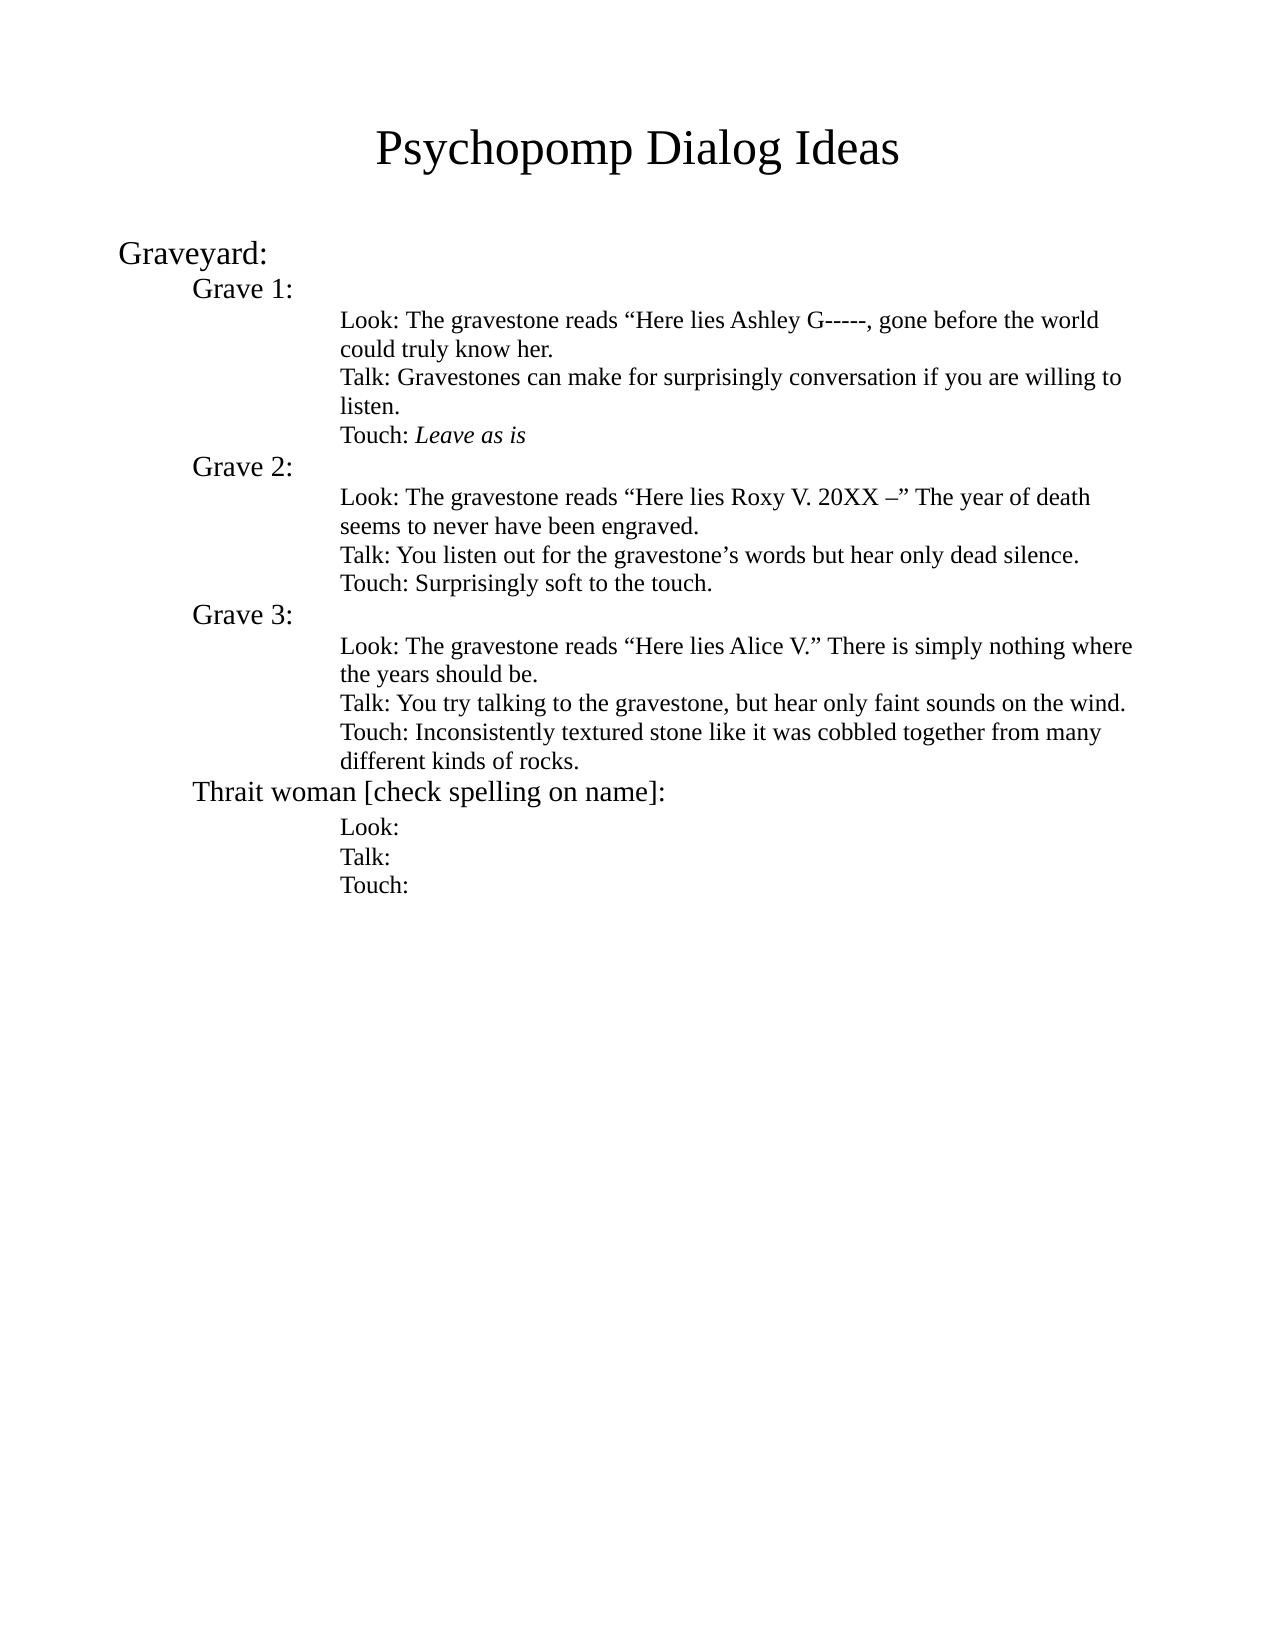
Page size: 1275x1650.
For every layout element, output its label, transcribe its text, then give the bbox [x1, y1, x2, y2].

text Look: The gravestone reads “Here lies Roxy V. 20XX ‒” The year of death seems to never have been engraved. [118, 482, 1157, 540]
text Psychopomp Dialog Ideas [118, 118, 1157, 176]
text Talk: You try talking to the gravestone, but hear only faint sounds on the wind. [118, 688, 1157, 717]
text Touch: Leave as is [118, 420, 1157, 449]
text Graveyard: [118, 233, 1157, 271]
text Thrait woman [check spelling on name]: [118, 774, 1157, 808]
text Touch: [118, 870, 1157, 899]
text Talk: Gravestones can make for surprisingly conversation if you are willing to listen. [118, 362, 1157, 420]
text Grave 3: [118, 597, 1157, 631]
text Grave 1: [118, 271, 1157, 305]
text Look: The gravestone reads “Here lies Alice V.” There is simply nothing where the years should be. [118, 631, 1157, 688]
text Touch: Surprisingly soft to the touch. [118, 568, 1157, 597]
text Touch: Inconsistently textured stone like it was cobbled together from many different kinds of rocks. [118, 717, 1157, 774]
text Talk: [118, 842, 1157, 870]
text Look: [118, 808, 1157, 842]
text Look: The gravestone reads “Here lies Ashley G-----, gone before the world could truly know her. [118, 305, 1157, 362]
text Talk: You listen out for the gravestone’s words but hear only dead silence. [118, 540, 1157, 568]
text Grave 2: [118, 449, 1157, 482]
